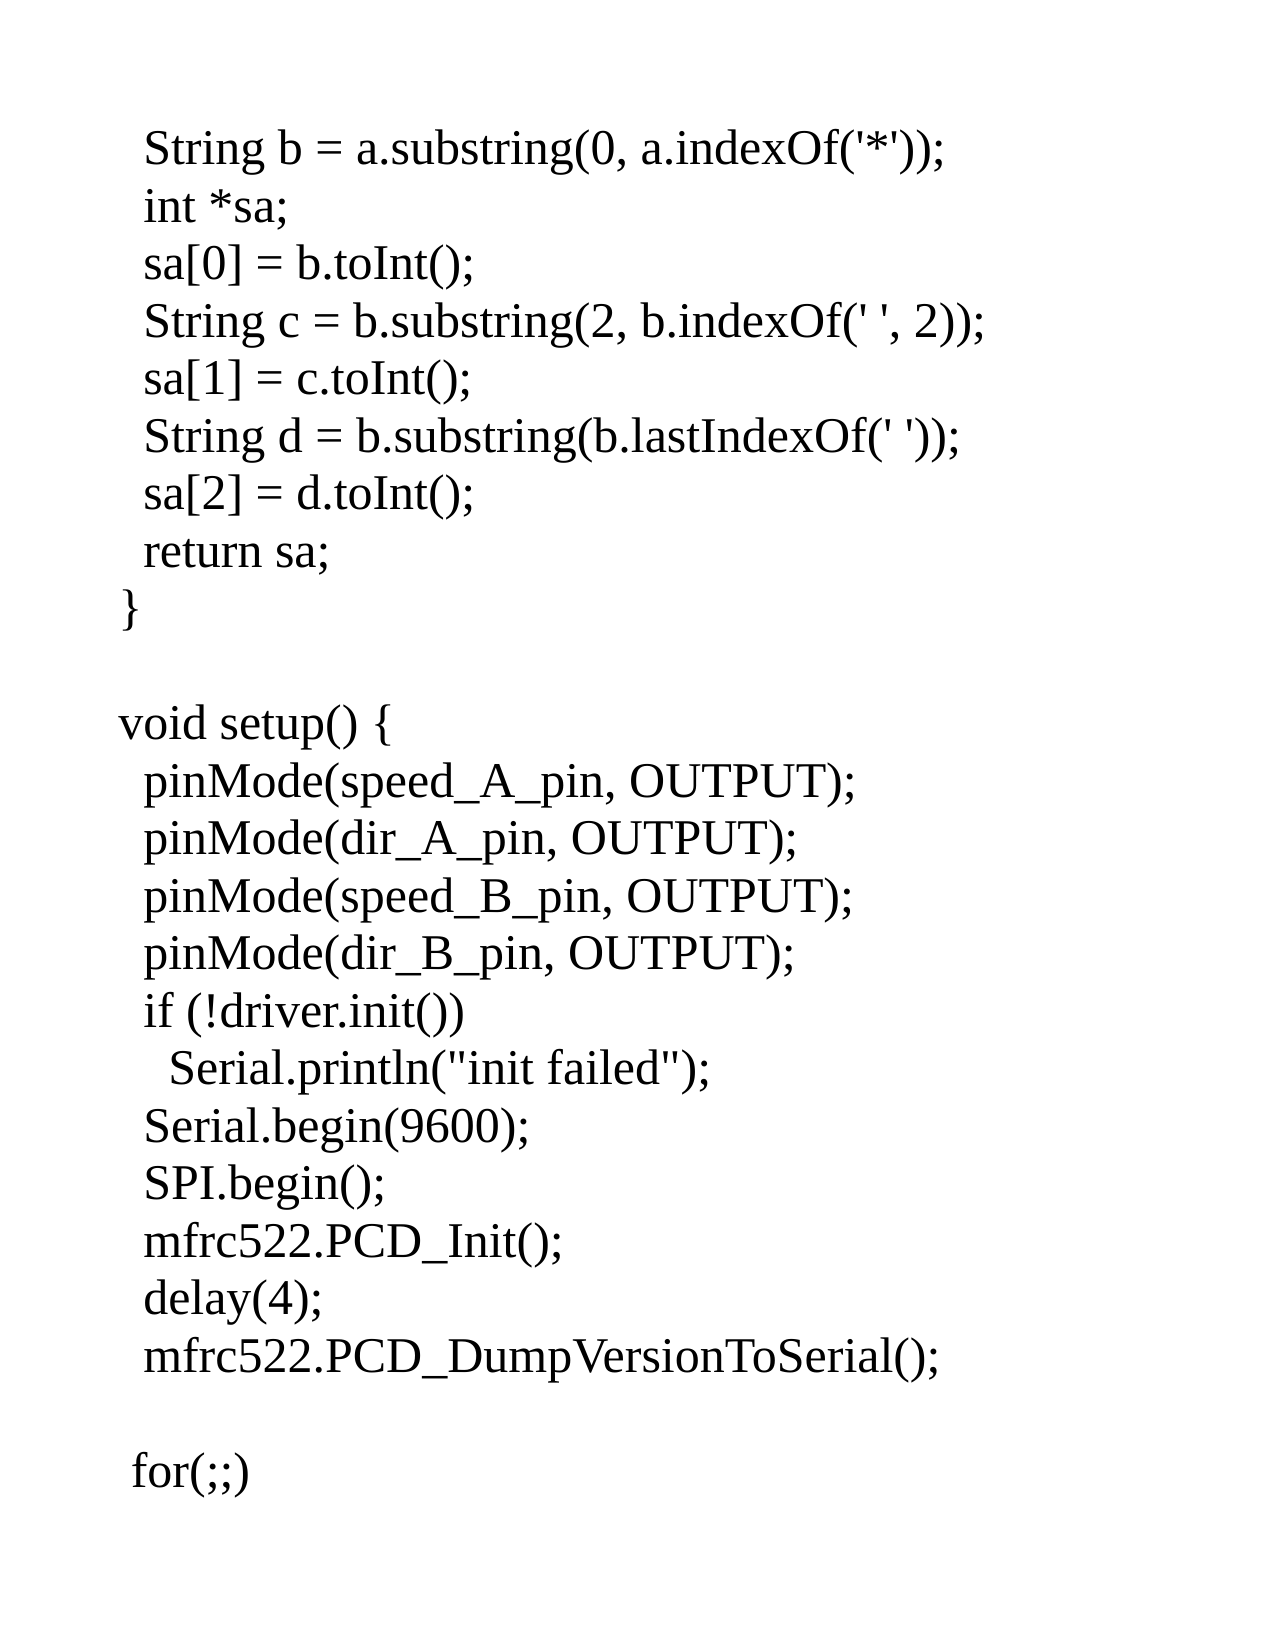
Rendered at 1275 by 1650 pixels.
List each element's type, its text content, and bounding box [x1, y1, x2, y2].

text pinMode(dir_A_pin, OUTPUT); [118, 808, 1157, 866]
text String d = b.substring(b.lastIndexOf(' ')); [118, 406, 1157, 463]
text for(;;) [118, 1441, 1157, 1498]
text sa[1] = c.toInt(); [118, 348, 1157, 406]
text mfrc522.PCD_DumpVersionToSerial(); [118, 1326, 1157, 1383]
text pinMode(speed_B_pin, OUTPUT); [118, 866, 1157, 923]
text sa[0] = b.toInt(); [118, 233, 1157, 291]
text void setup() { [118, 693, 1157, 751]
text SPI.begin(); [118, 1153, 1157, 1211]
text Serial.begin(9600); [118, 1096, 1157, 1153]
text mfrc522.PCD_Init(); [118, 1211, 1157, 1268]
text pinMode(speed_A_pin, OUTPUT); [118, 751, 1157, 808]
text return sa; [118, 521, 1157, 578]
text if (!driver.init()) [118, 981, 1157, 1038]
text pinMode(dir_B_pin, OUTPUT); [118, 923, 1157, 981]
text sa[2] = d.toInt(); [118, 463, 1157, 521]
text Serial.println("init failed"); [118, 1038, 1157, 1096]
text } [118, 578, 1157, 636]
text int *sa; [118, 176, 1157, 233]
text String b = a.substring(0, a.indexOf('*')); [118, 118, 1157, 176]
text String c = b.substring(2, b.indexOf(' ', 2)); [118, 291, 1157, 348]
text delay(4); [118, 1268, 1157, 1326]
